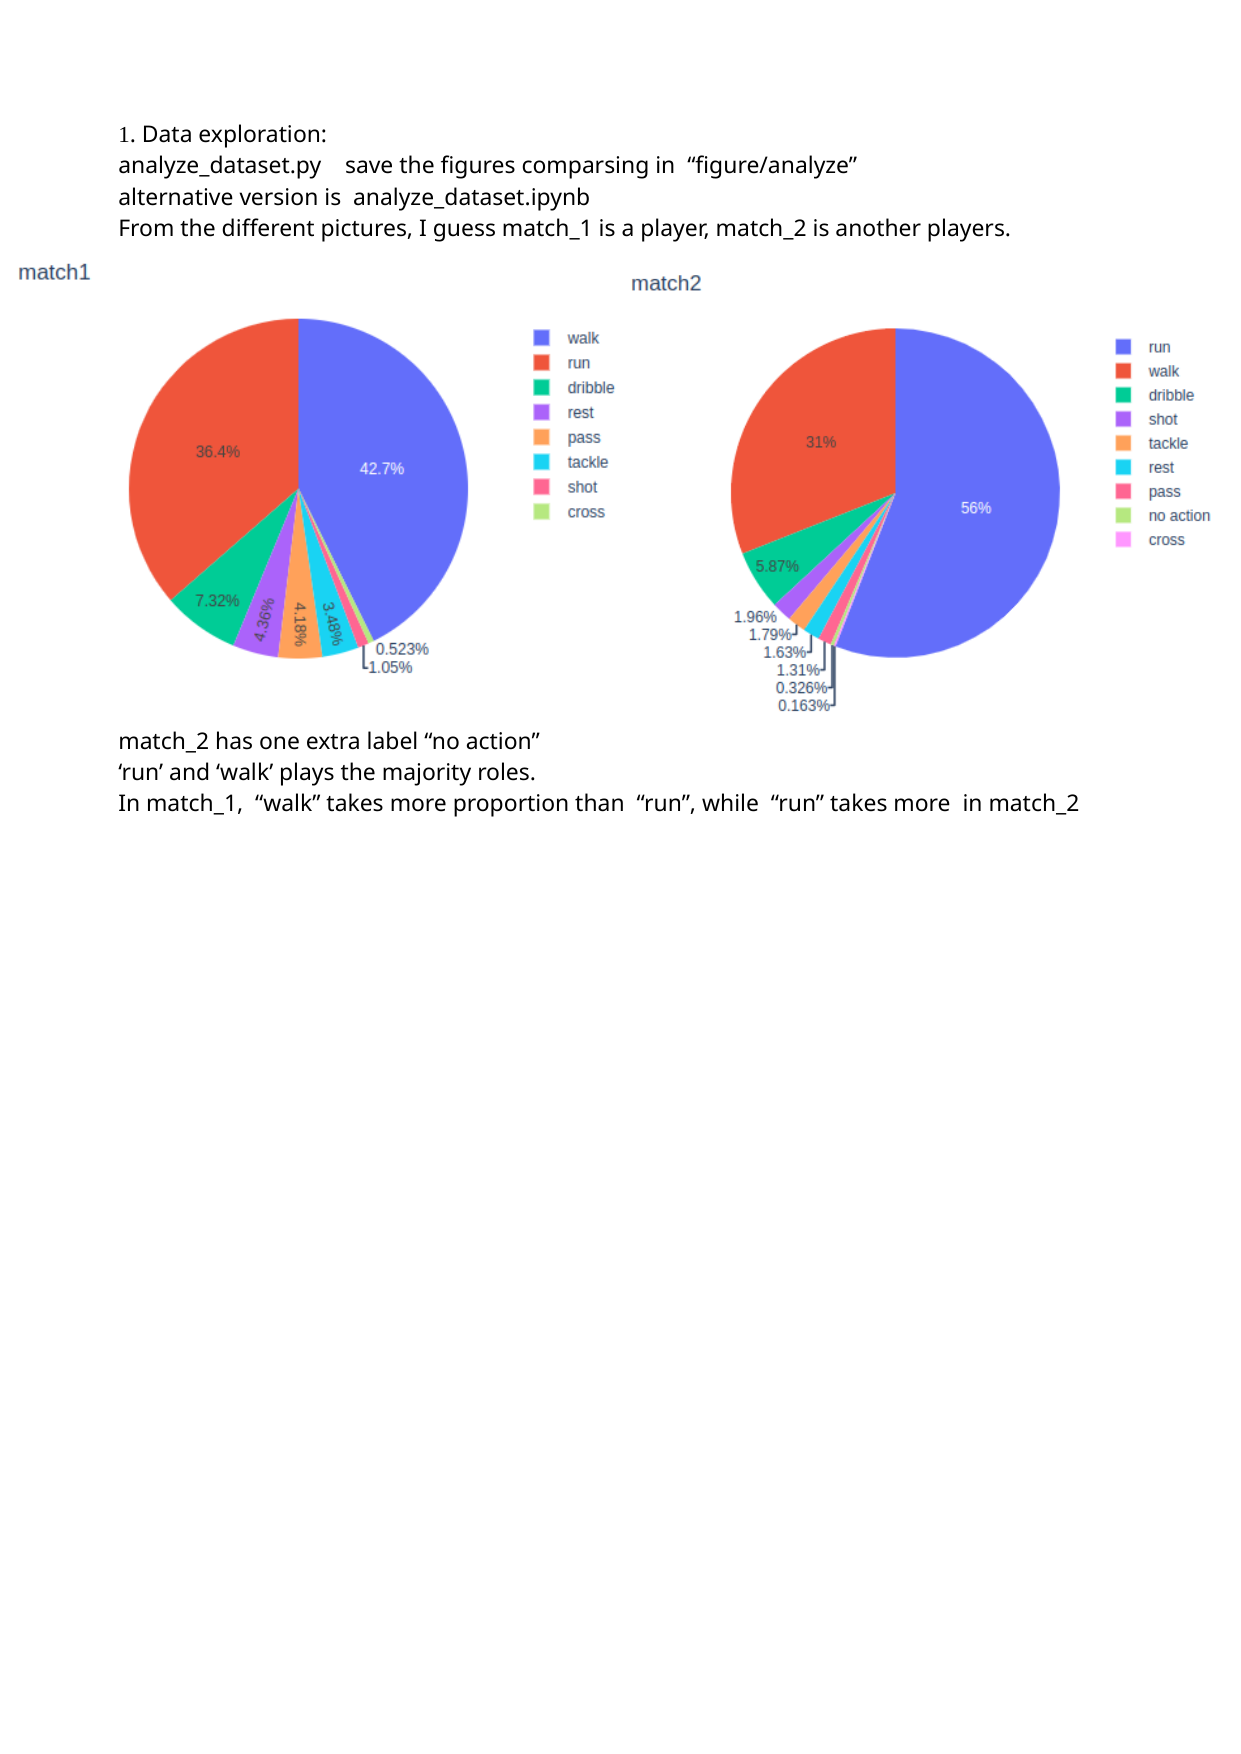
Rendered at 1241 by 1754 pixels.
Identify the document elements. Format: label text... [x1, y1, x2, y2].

picture [0, 247, 1240, 739]
text alternative version is analyze_dataset.ipynb [118, 181, 1122, 212]
text From the different pictures, I guess match_1 is a player, match_2 is another players. [118, 212, 1122, 243]
text In match_1, “walk” takes more proportion than “run”, while “run” takes more in match_2 [118, 787, 1122, 818]
text ‘run’ and ‘walk’ plays the majority roles. [118, 756, 1122, 787]
text 1. Data exploration: [118, 118, 1122, 149]
text analyze_dataset.py save the figures comparsing in “figure/analyze” [118, 149, 1122, 181]
text match_2 has one extra label “no action” [118, 724, 1122, 756]
